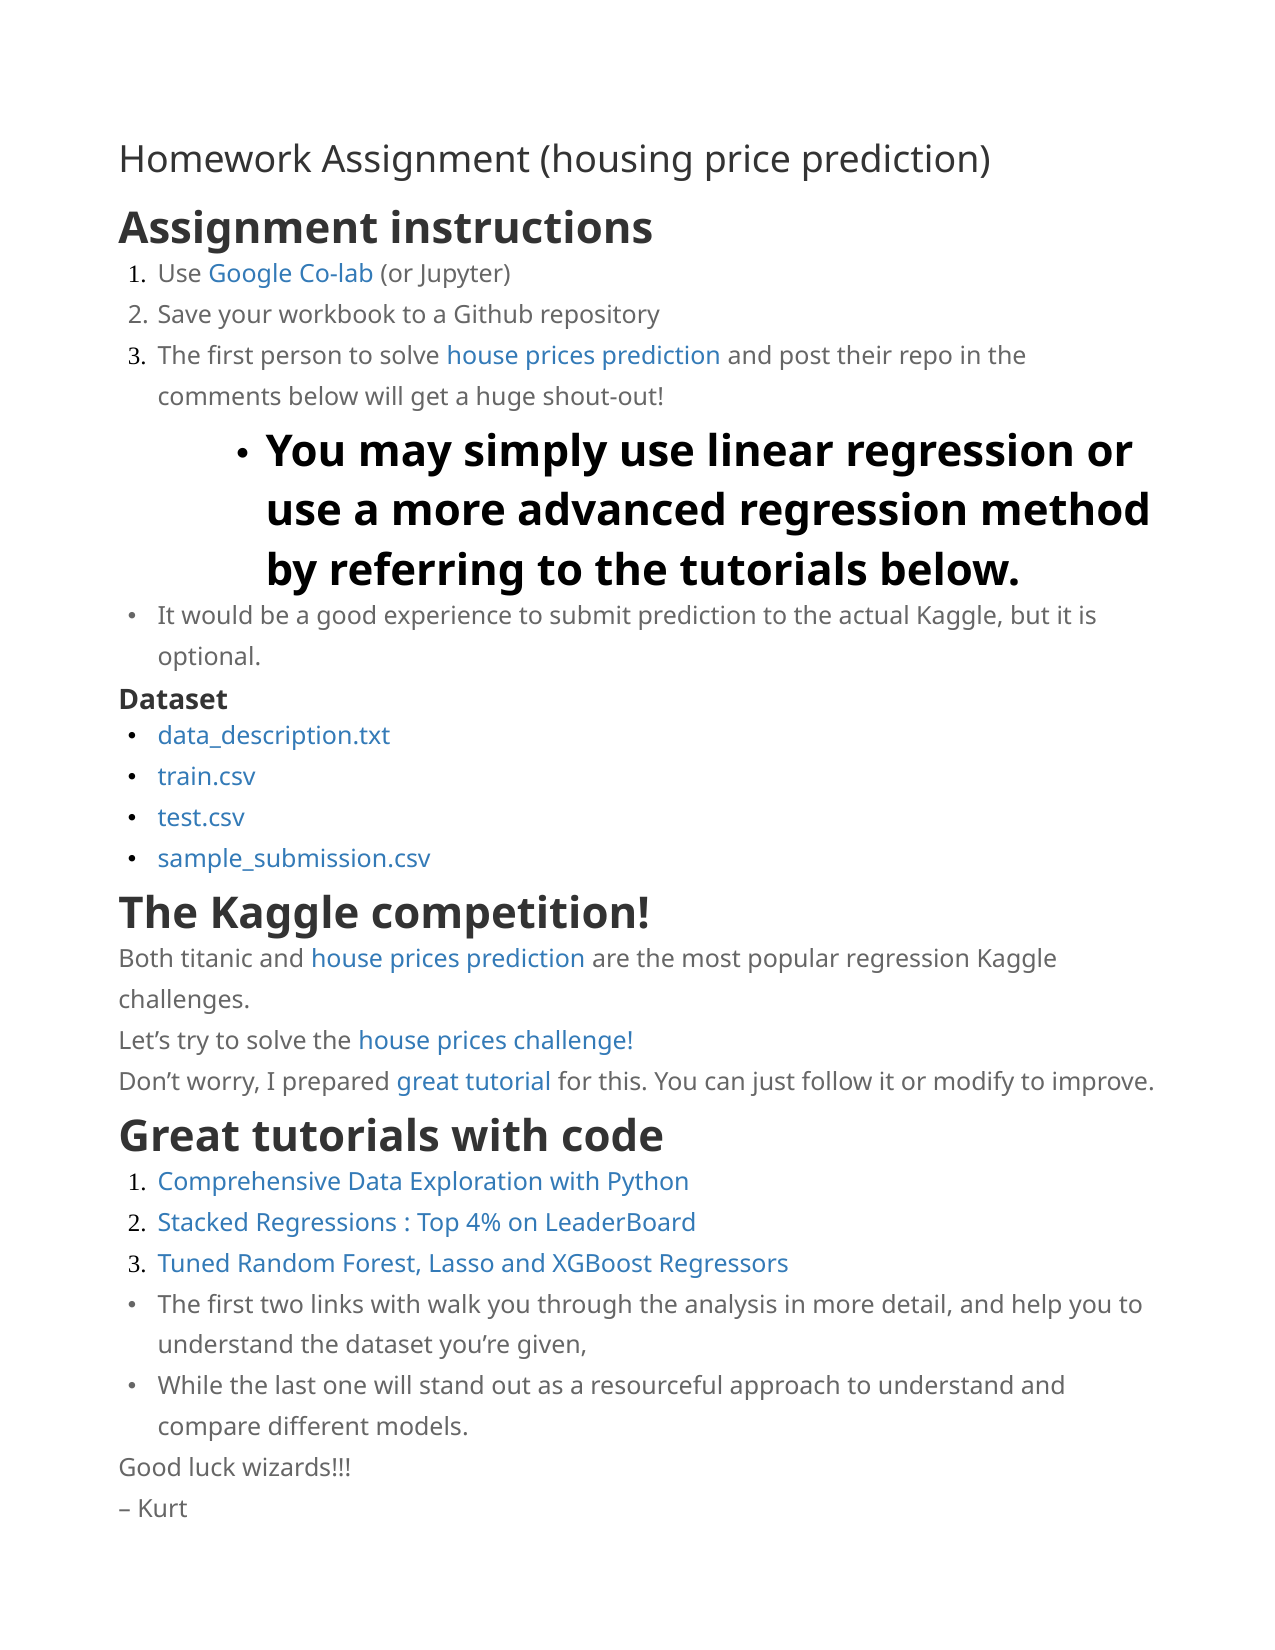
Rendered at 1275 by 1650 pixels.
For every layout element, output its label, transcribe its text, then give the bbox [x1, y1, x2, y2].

list The first two links with walk you through the analysis in more detail, and help you to understand the dataset you’re given, [128, 1286, 1157, 1361]
subtitle Homework Assignment (housing price prediction) [118, 133, 1157, 184]
list Stacked Regressions : Top 4% on LeaderBoard [128, 1204, 1157, 1239]
list train.csv [128, 759, 1157, 793]
list data_description.txt [128, 718, 1157, 752]
subtitle The Kaggle competition! [118, 881, 1157, 941]
subtitle Great tutorials with code [118, 1104, 1157, 1164]
list Tuned Random Forest, Lasso and XGBoost Regressors [128, 1245, 1157, 1279]
list test.csv [128, 799, 1157, 834]
list The first person to solve house prices prediction and post their repo in the comments below will get a huge shout-out! [128, 337, 1157, 412]
list While the last one will stand out as a resourceful approach to understand and compare different models. [128, 1368, 1157, 1443]
list Save your workbook to a Github repository [128, 297, 1157, 331]
text Good luck wizards!!! – Kurt [118, 1449, 1157, 1524]
list It would be a good experience to submit prediction to the actual Kaggle, but it is optional. [128, 598, 1157, 673]
list sample_submission.csv [128, 840, 1157, 874]
subtitle Assignment instructions [118, 196, 1157, 256]
text Both titanic and house prices prediction are the most popular regression Kaggle challenges. Let’s try to solve the house prices challenge! Don’t worry, I prepared great tutorial for this. You can just follow it or modify to improve. [118, 941, 1157, 1097]
subtitle You may simply use linear regression or use a more advanced regression method by referring to the tutorials below. [236, 419, 1157, 598]
list Comprehensive Data Exploration with Python [128, 1164, 1157, 1198]
list Use Google Co-lab (or Jupyter) [128, 256, 1157, 290]
subtitle Dataset [118, 679, 1157, 718]
